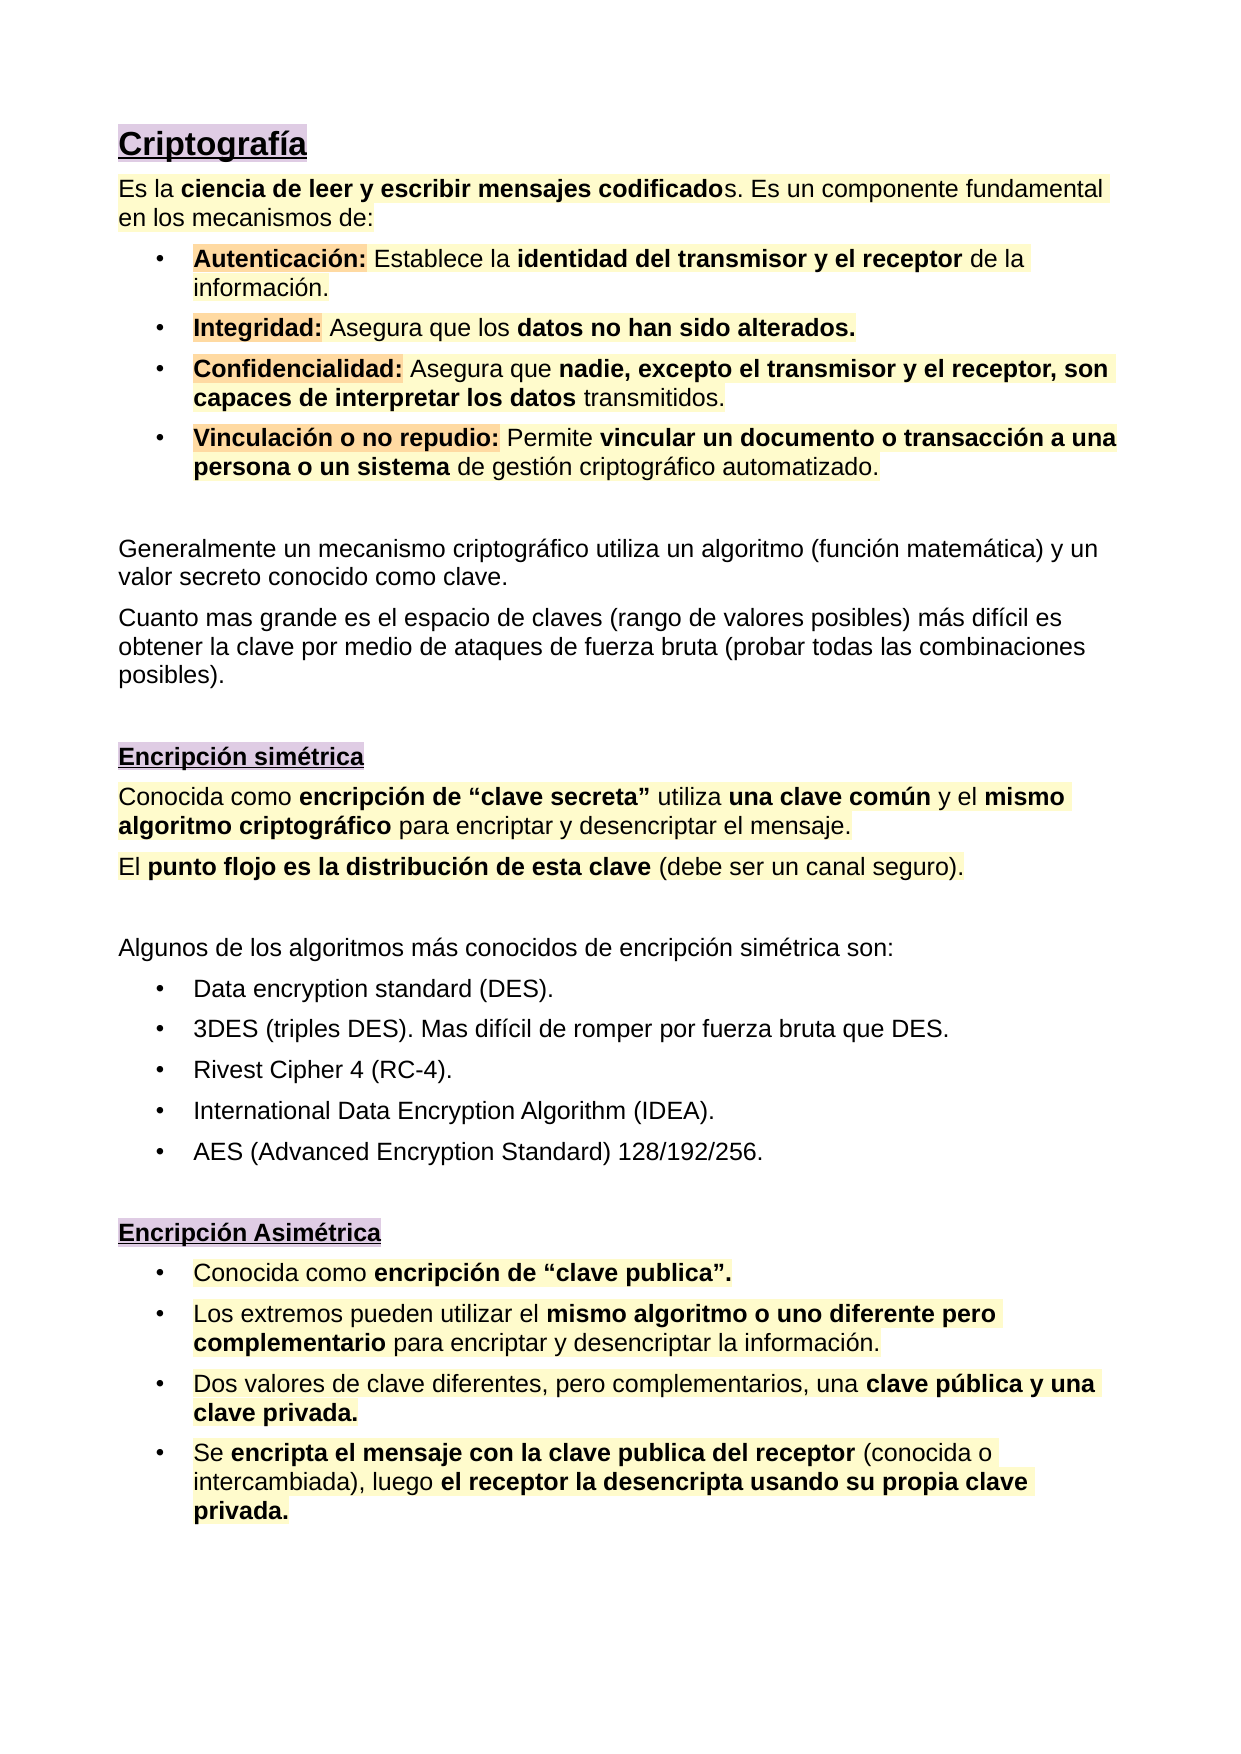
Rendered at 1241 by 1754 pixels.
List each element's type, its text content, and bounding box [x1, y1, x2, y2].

text Encripción Asimétrica [118, 1218, 1122, 1247]
list International Data Encryption Algorithm (IDEA). [156, 1096, 1122, 1124]
list Data encryption standard (DES). [156, 973, 1122, 1002]
text Cuanto mas grande es el espacio de claves (rango de valores posibles) más difícil es obtener la clave por medio de ataques de fuerza bruta (probar todas las combinaciones posibles). [118, 603, 1122, 689]
text Generalmente un mecanismo criptográfico utiliza un algoritmo (función matemática) y un valor secreto conocido como clave. [118, 533, 1122, 591]
list Confidencialidad: Asegura que nadie, excepto el transmisor y el receptor, son capaces de interpretar los datos transmitidos. [156, 354, 1122, 412]
text Encripción simétrica [118, 742, 1122, 770]
list Vinculación o no repudio: Permite vincular un documento o transacción a una persona o un sistema de gestión criptográfico automatizado. [156, 423, 1122, 481]
text Algunos de los algoritmos más conocidos de encripción simétrica son: [118, 933, 1122, 962]
list Conocida como encripción de “clave publica”. [156, 1258, 1122, 1287]
text Criptografía [118, 124, 1122, 162]
list AES (Advanced Encryption Standard) 128/192/256. [156, 1136, 1122, 1165]
list Dos valores de clave diferentes, pero complementarios, una clave pública y una clave privada. [156, 1369, 1122, 1426]
list Rivest Cipher 4 (RC-4). [156, 1055, 1122, 1084]
text El punto flojo es la distribución de esta clave (debe ser un canal seguro). [118, 852, 1122, 880]
list 3DES (triples DES). Mas difícil de romper por fuerza bruta que DES. [156, 1014, 1122, 1043]
list Se encripta el mensaje con la clave publica del receptor (conocida o intercambiada), luego el receptor la desencripta usando su propia clave privada. [156, 1438, 1122, 1524]
list Autenticación: Establece la identidad del transmisor y el receptor de la información. [156, 244, 1122, 301]
list Los extremos pueden utilizar el mismo algoritmo o uno diferente pero complementario para encriptar y desencriptar la información. [156, 1299, 1122, 1357]
list Integridad: Asegura que los datos no han sido alterados. [156, 313, 1122, 342]
text Es la ciencia de leer y escribir mensajes codificados. Es un componente fundamental en los mecanismos de: [118, 174, 1122, 232]
text Conocida como encripción de “clave secreta” utiliza una clave común y el mismo algoritmo criptográfico para encriptar y desencriptar el mensaje. [118, 782, 1122, 840]
